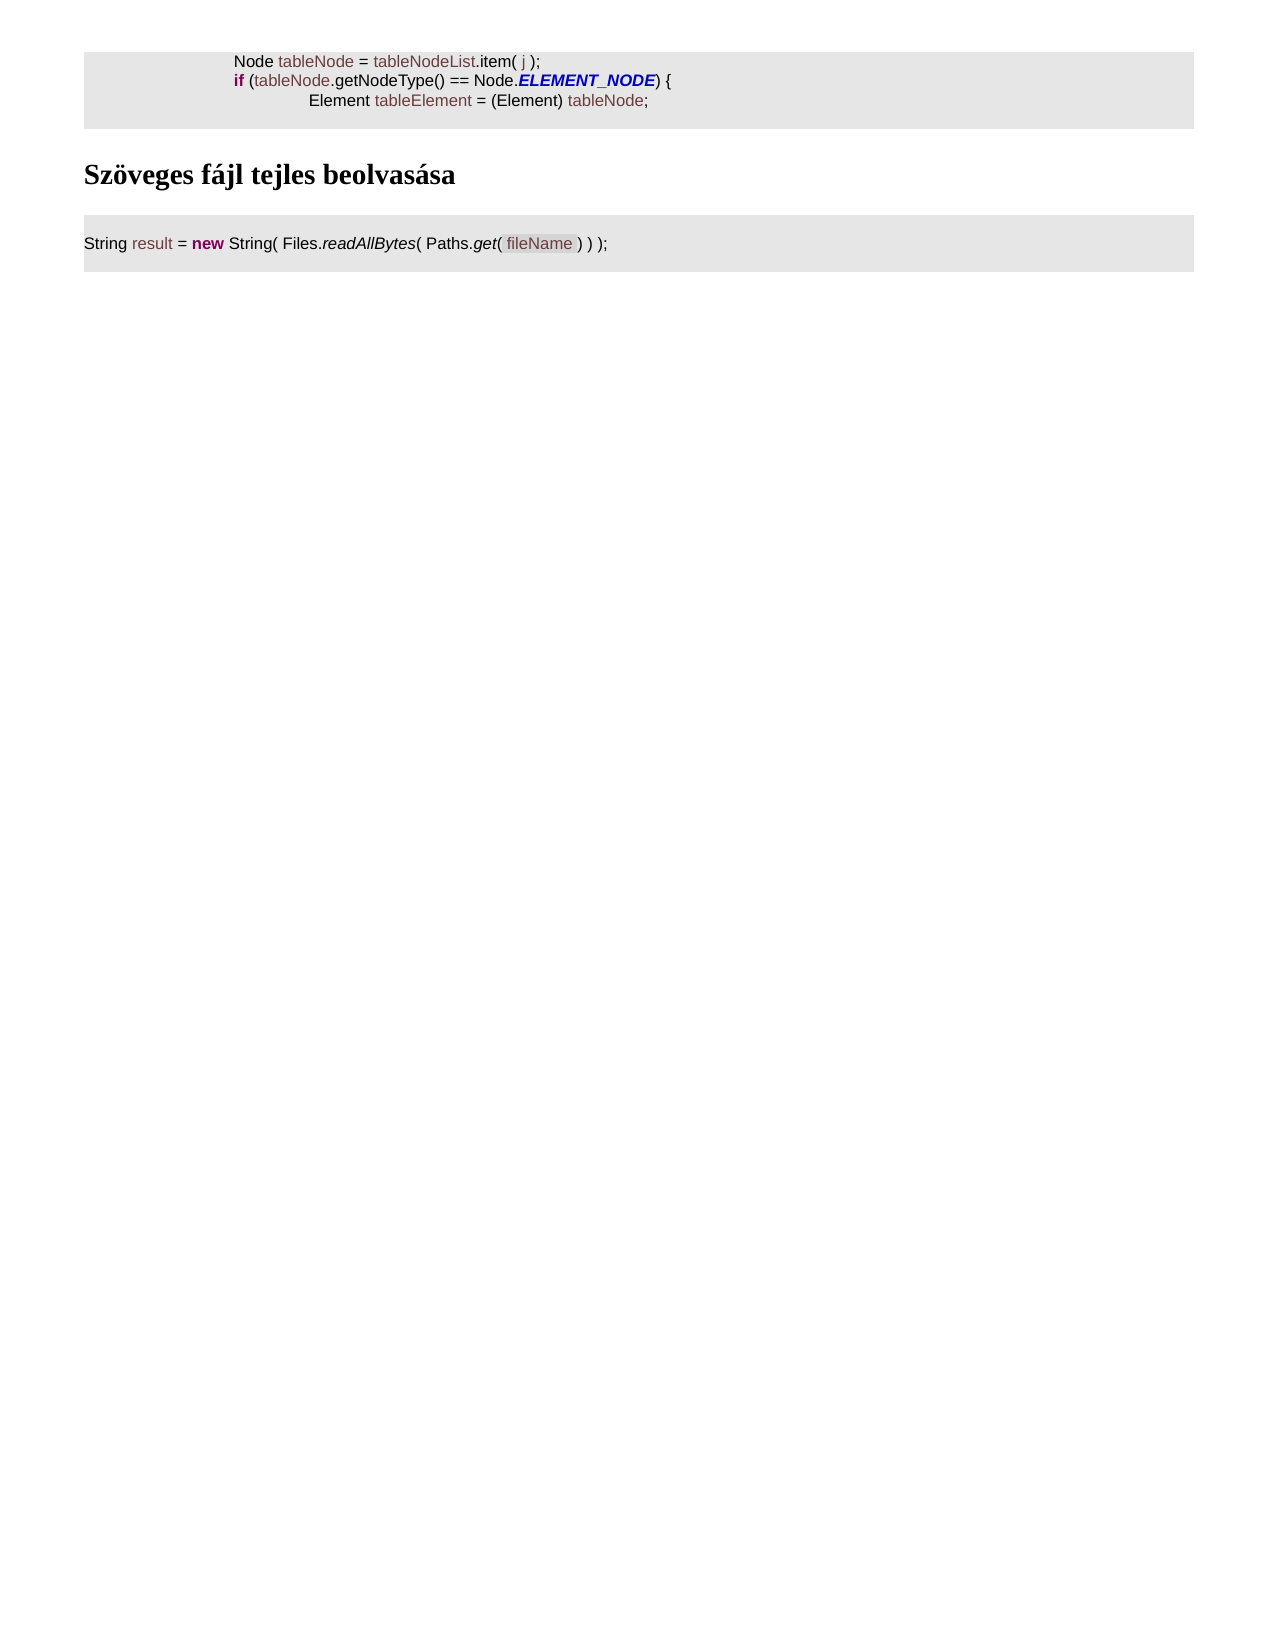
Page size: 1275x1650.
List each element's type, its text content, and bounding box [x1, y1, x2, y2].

text Node tableNode = tableNodeList.item( j ); [84, 52, 1194, 71]
text if (tableNode.getNodeType() == Node.ELEMENT_NODE) { [84, 71, 1194, 90]
text String result = new String( Files.readAllBytes( Paths.get( fileName ) ) ); [84, 234, 1194, 253]
text Element tableElement = (Element) tableNode; [84, 90, 1194, 109]
text Szöveges fájl tejles beolvasása [84, 157, 1194, 191]
